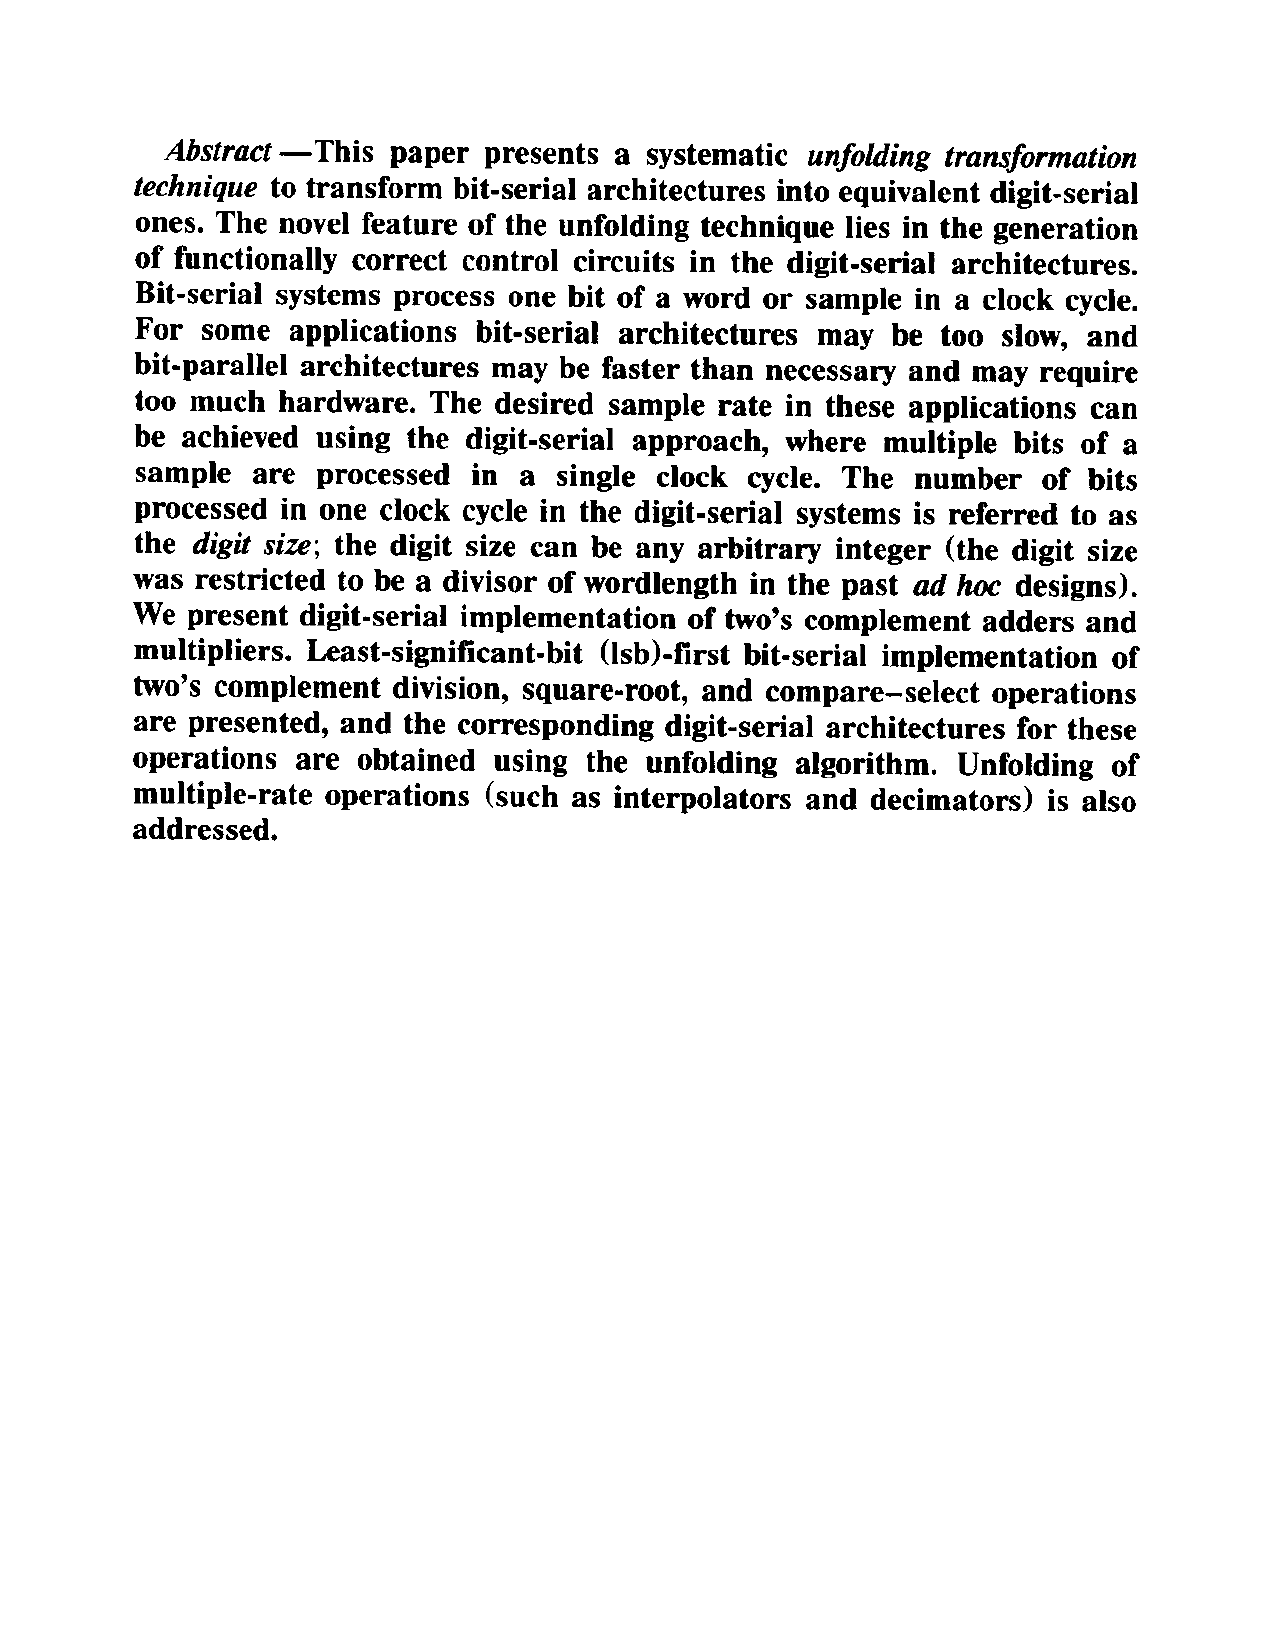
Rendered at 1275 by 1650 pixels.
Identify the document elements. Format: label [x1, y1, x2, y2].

picture [118, 118, 1157, 854]
